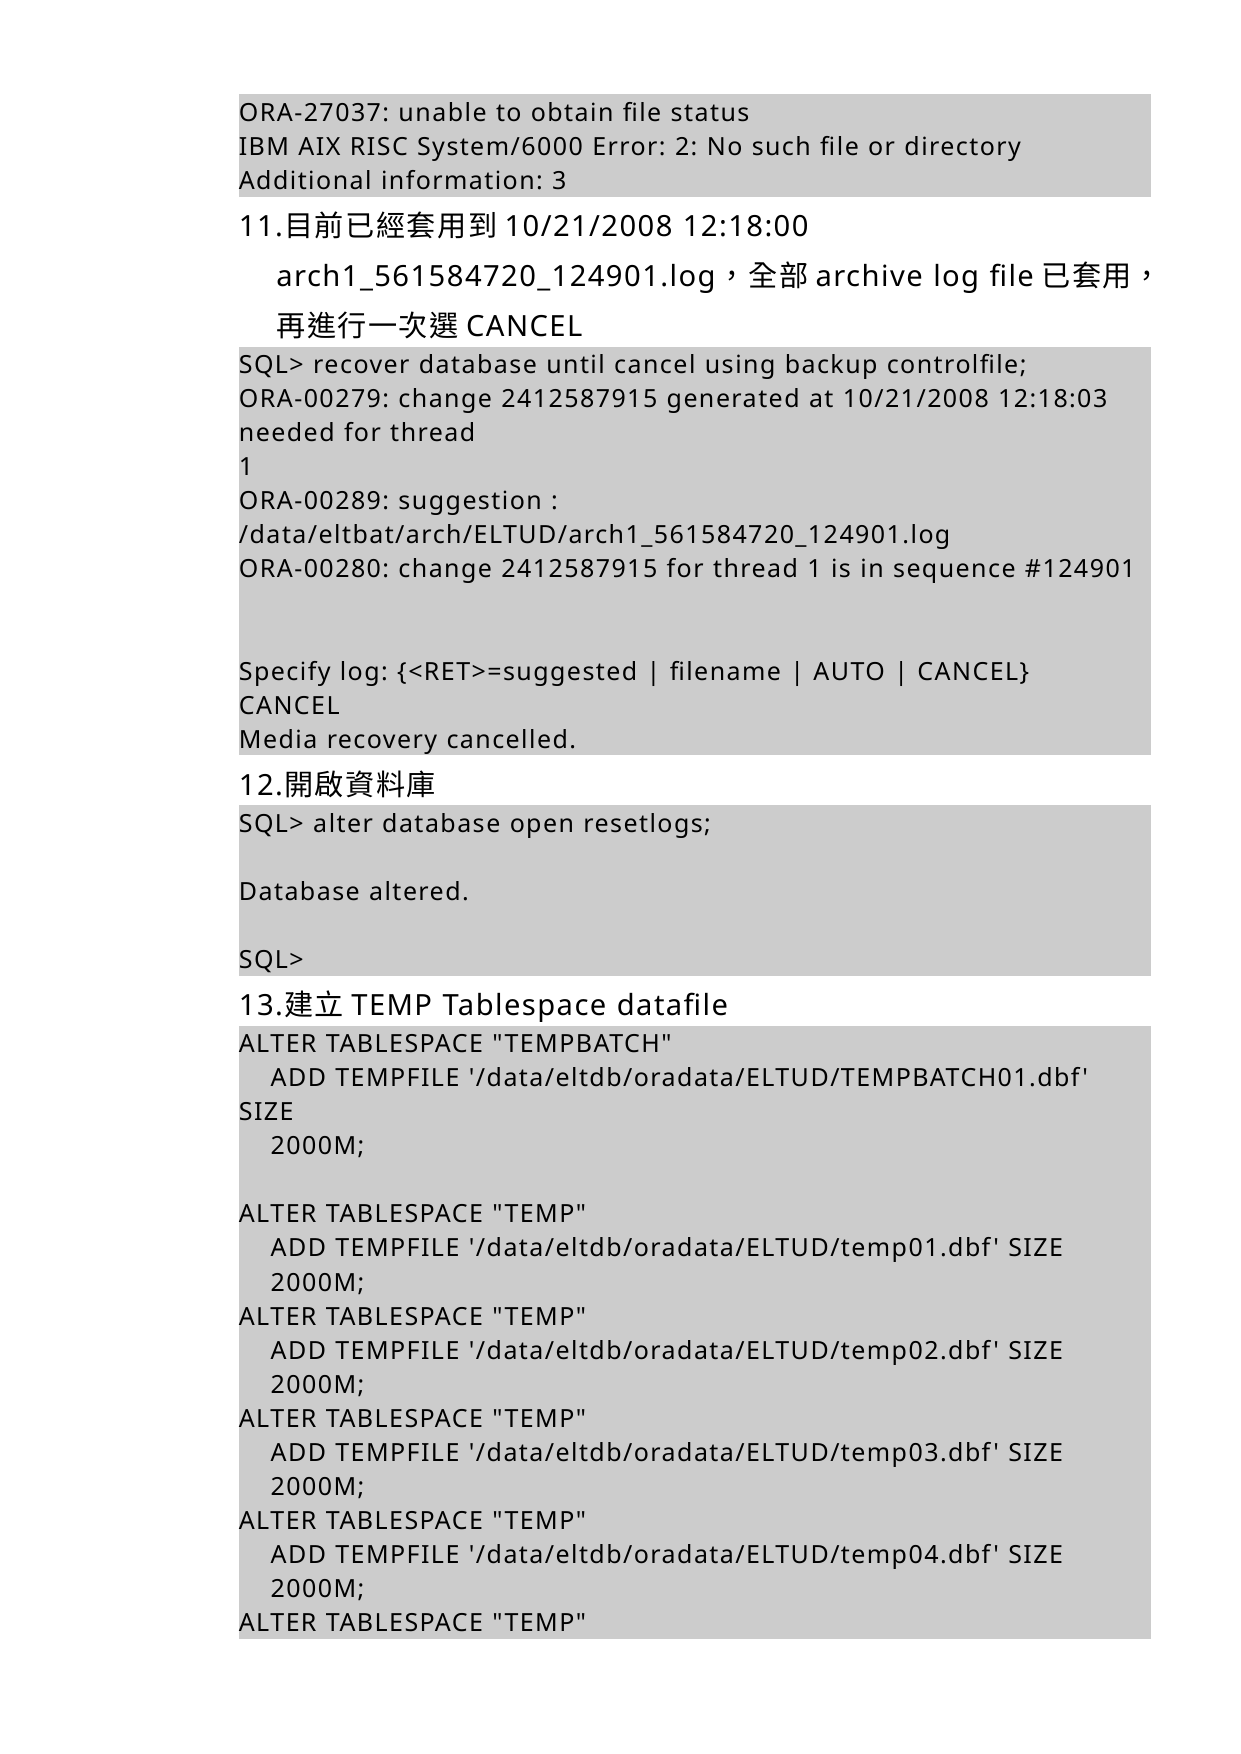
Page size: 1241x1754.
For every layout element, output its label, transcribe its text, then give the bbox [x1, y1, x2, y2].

list 目前已經套用到10/21/2008 12:18:00 arch1_561584720_124901.log，全部archive log file已套用，再進行一次選CANCEL [239, 197, 1151, 347]
text ORA-00279: change 2412587915 generated at 10/21/2008 12:18:03 needed for thread [239, 381, 1151, 449]
text Specify log: {<RET>=suggested | filename | AUTO | CANCEL} [239, 653, 1151, 687]
text 1 [239, 449, 1151, 483]
text ORA-00289: suggestion : /data/eltbat/arch/ELTUD/arch1_561584720_124901.log [239, 483, 1151, 551]
text 2000M; [239, 1264, 1151, 1298]
text 2000M; [239, 1366, 1151, 1400]
text ORA-27037: unable to obtain file status [239, 94, 1151, 128]
text 2000M; [239, 1571, 1151, 1605]
text Additional information: 3 [239, 163, 1151, 197]
text ALTER TABLESPACE "TEMP" [239, 1298, 1151, 1332]
text ALTER TABLESPACE "TEMP" [239, 1503, 1151, 1537]
text SQL> [239, 942, 1151, 976]
text ADD TEMPFILE '/data/eltdb/oradata/ELTUD/temp01.dbf' SIZE [239, 1230, 1151, 1264]
text IBM AIX RISC System/6000 Error: 2: No such file or directory [239, 128, 1151, 163]
text 2000M; [239, 1128, 1151, 1162]
text ALTER TABLESPACE "TEMP" [239, 1605, 1151, 1639]
list 建立TEMP Tablespace datafile [239, 976, 1151, 1026]
list 開啟資料庫 [239, 755, 1151, 805]
text 2000M; [239, 1468, 1151, 1503]
text Media recovery cancelled. [239, 721, 1151, 755]
text CANCEL [239, 687, 1151, 721]
text ORA-00280: change 2412587915 for thread 1 is in sequence #124901 [239, 551, 1151, 585]
text SQL> alter database open resetlogs; [239, 805, 1151, 839]
text SQL> recover database until cancel using backup controlfile; [239, 347, 1151, 381]
text ALTER TABLESPACE "TEMP" [239, 1196, 1151, 1230]
text ADD TEMPFILE '/data/eltdb/oradata/ELTUD/temp03.dbf' SIZE [239, 1434, 1151, 1468]
text ALTER TABLESPACE "TEMPBATCH" [239, 1026, 1151, 1060]
text ADD TEMPFILE '/data/eltdb/oradata/ELTUD/temp02.dbf' SIZE [239, 1332, 1151, 1366]
text ADD TEMPFILE '/data/eltdb/oradata/ELTUD/TEMPBATCH01.dbf' SIZE [239, 1060, 1151, 1128]
text Database altered. [239, 873, 1151, 908]
text ADD TEMPFILE '/data/eltdb/oradata/ELTUD/temp04.dbf' SIZE [239, 1537, 1151, 1571]
text ALTER TABLESPACE "TEMP" [239, 1400, 1151, 1434]
